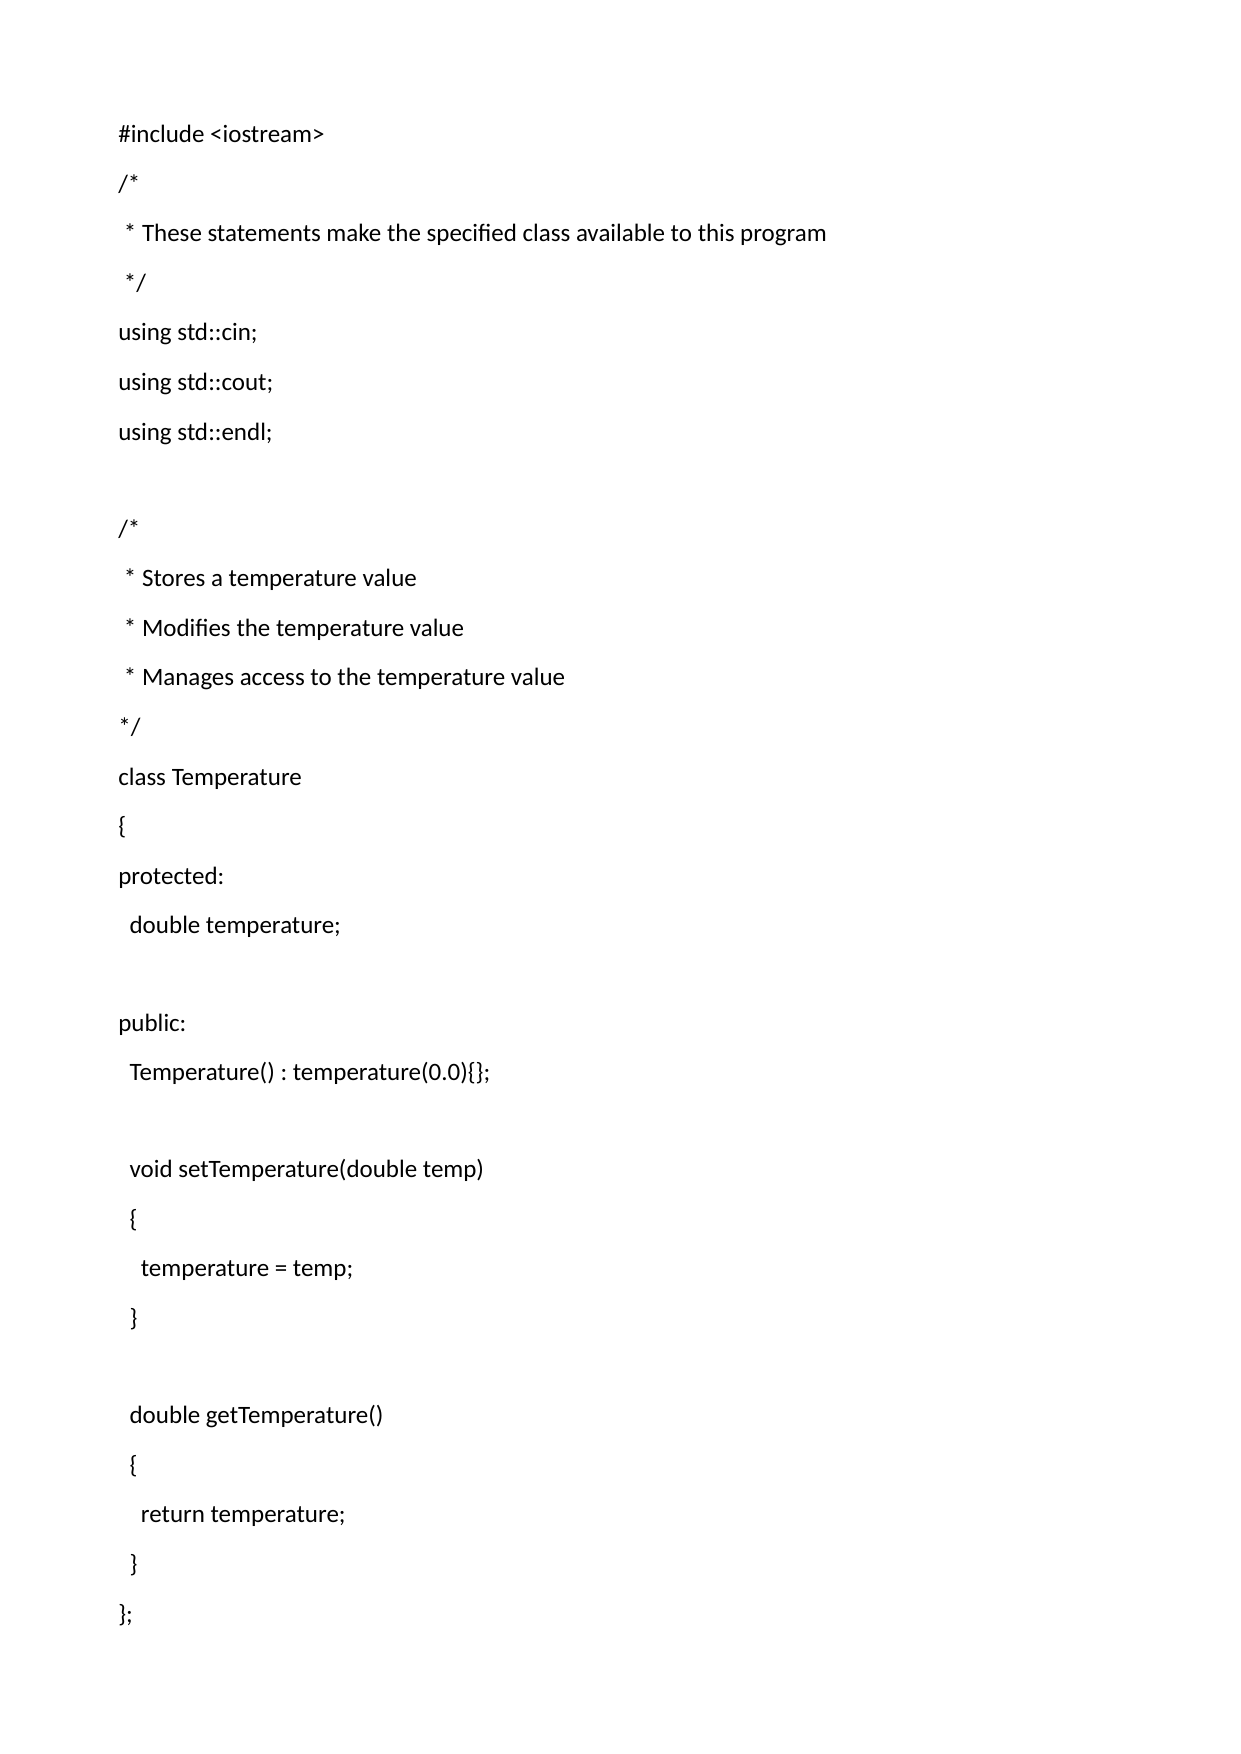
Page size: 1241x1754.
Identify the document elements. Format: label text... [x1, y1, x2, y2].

text void setTemperature(double temp) [118, 1153, 1122, 1184]
text protected: [118, 860, 1122, 890]
text /* [118, 168, 1122, 198]
text #include <iostream> [118, 118, 1122, 149]
text * Manages access to the temperature value [118, 662, 1122, 692]
text { [118, 1203, 1122, 1233]
text { [118, 810, 1122, 841]
text public: [118, 1007, 1122, 1037]
text * Stores a temperature value [118, 562, 1122, 593]
text using std::cin; [118, 316, 1122, 347]
text Temperature() : temperature(0.0){}; [118, 1056, 1122, 1087]
text */ [118, 267, 1122, 297]
text using std::endl; [118, 416, 1122, 446]
text * These statements make the specified class available to this program [118, 217, 1122, 248]
text double getTemperature() [118, 1399, 1122, 1430]
text { [118, 1449, 1122, 1479]
text } [118, 1302, 1122, 1333]
text /* [118, 513, 1122, 543]
text return temperature; [118, 1498, 1122, 1529]
text } [118, 1548, 1122, 1579]
text class Temperature [118, 761, 1122, 791]
text using std::cout; [118, 366, 1122, 397]
text */ [118, 711, 1122, 742]
text }; [118, 1598, 1122, 1628]
text temperature = temp; [118, 1253, 1122, 1283]
text double temperature; [118, 909, 1122, 940]
text * Modifies the temperature value [118, 612, 1122, 642]
